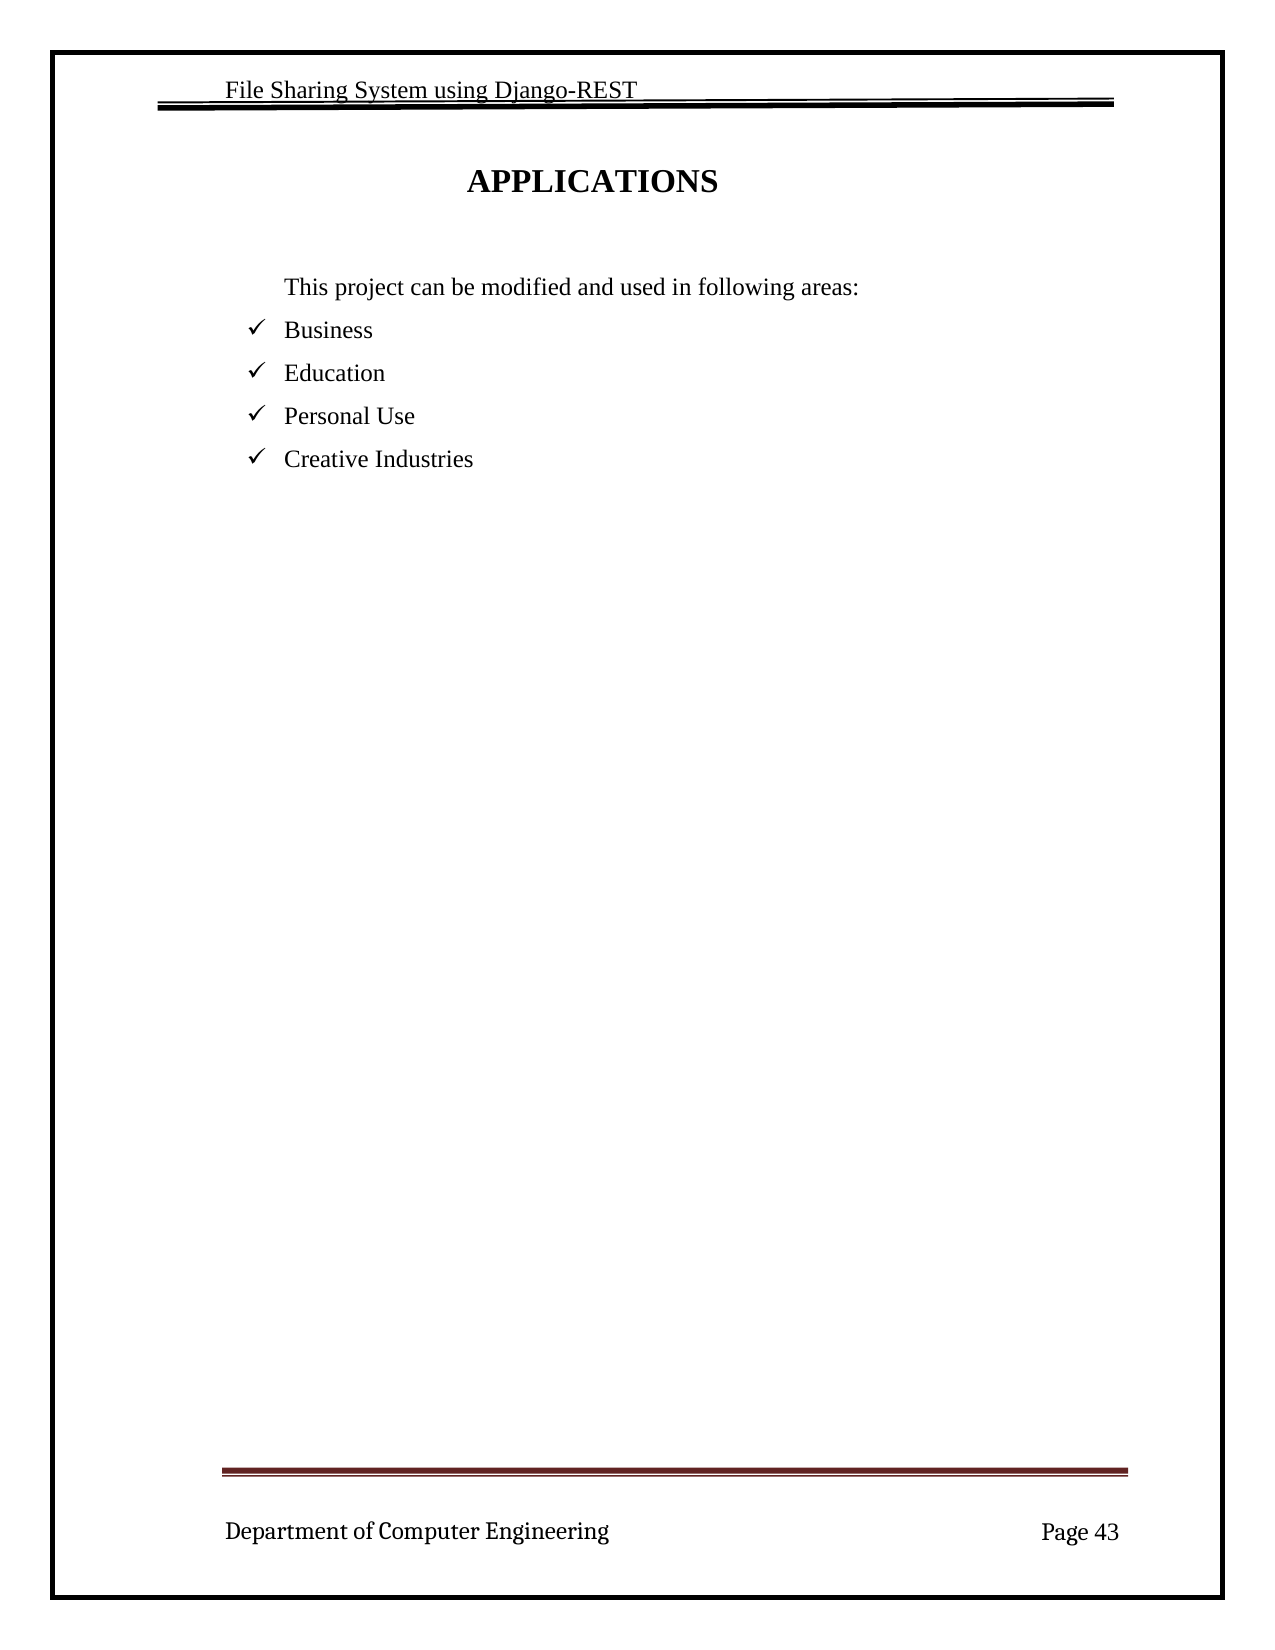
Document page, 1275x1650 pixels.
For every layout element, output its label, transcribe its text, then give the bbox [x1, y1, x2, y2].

list Personal Use [246, 401, 1148, 430]
subtitle APPLICATIONS [467, 161, 1148, 200]
list Business [246, 315, 1148, 343]
text File Sharing System using Django-REST [225, 75, 1148, 104]
list Education [246, 358, 1148, 387]
list Creative Industries [246, 444, 1148, 473]
text This project can be modified and used in following areas: [284, 272, 1148, 301]
